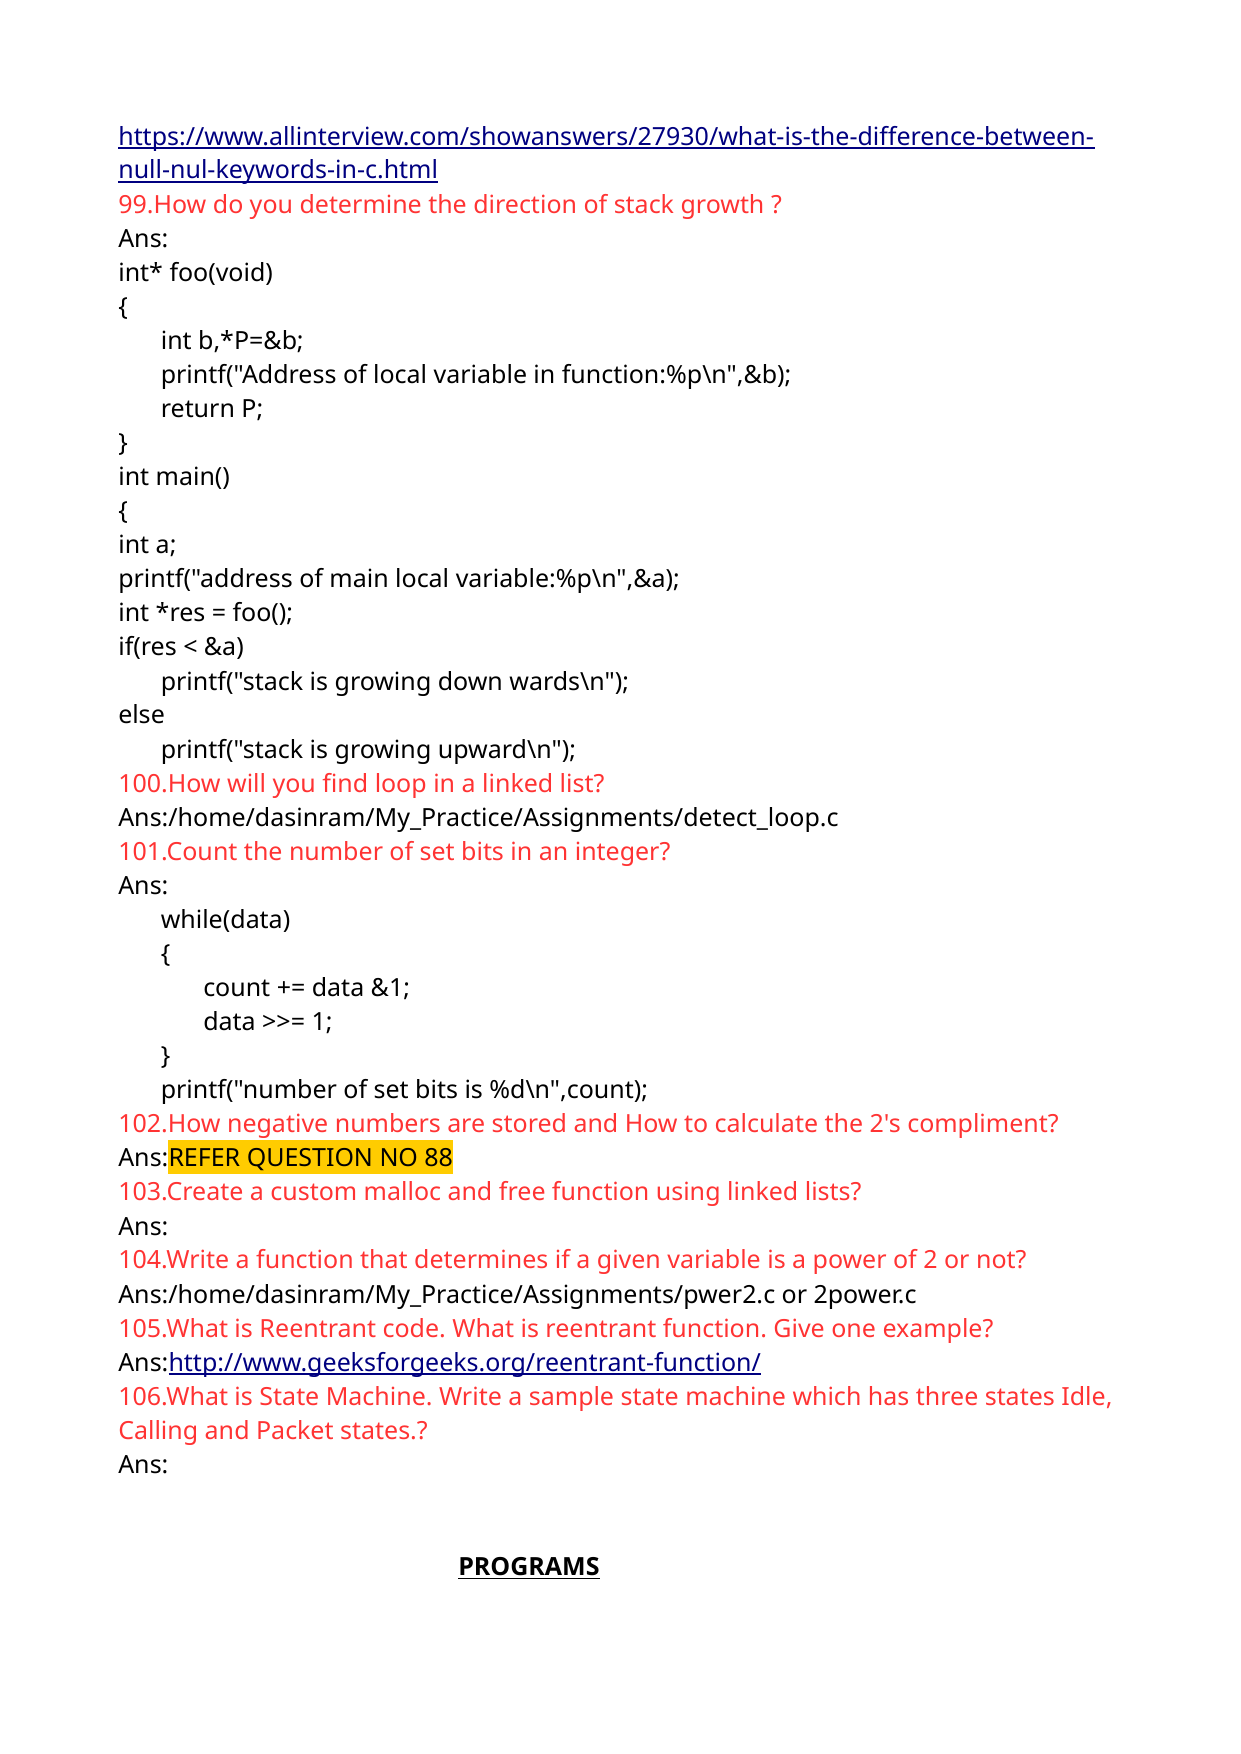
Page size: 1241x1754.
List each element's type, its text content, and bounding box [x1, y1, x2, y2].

text 105.What is Re­entrant code. What is reentrant function. Give one example? [118, 1310, 1122, 1344]
text PROGRAMS [118, 1549, 1122, 1583]
text Ans: [118, 220, 1122, 254]
text Ans: [118, 1208, 1122, 1242]
text printf("number of set bits is %d\n",count); [118, 1072, 1122, 1106]
text int *res = foo(); [118, 595, 1122, 629]
text Ans: [118, 1447, 1122, 1481]
text Ans:/home/dasinram/My_Practice/Assignments/detect_loop.c [118, 799, 1122, 833]
text } [118, 1038, 1122, 1072]
text 99.How do you determine the direction of stack growth ? [118, 186, 1122, 220]
text 104.Write a function that determines if a given variable is a power of 2 or not? [118, 1242, 1122, 1276]
text Ans:/home/dasinram/My_Practice/Assignments/pwer2.c or 2power.c [118, 1276, 1122, 1310]
text 103.Create a custom malloc and free function using linked lists? [118, 1174, 1122, 1208]
text if(res < &a) [118, 629, 1122, 663]
text { [118, 493, 1122, 527]
text https://www.allinterview.com/showanswers/27930/what-is-the-difference-between-null-nul-keywords-in-c.html [118, 118, 1122, 186]
text 106.What is State Machine. Write a sample state machine which has three states Idle, Calling and Packet states.? [118, 1378, 1122, 1447]
text int main() [118, 459, 1122, 493]
text while(data) [118, 902, 1122, 936]
text int* foo(void) [118, 254, 1122, 288]
text int b,*P=&b; [118, 322, 1122, 357]
text { [118, 936, 1122, 970]
text printf("address of main local variable:%p\n",&a); [118, 561, 1122, 595]
text Ans:http://www.geeksforgeeks.org/reentrant-function/ [118, 1344, 1122, 1378]
text { [118, 288, 1122, 322]
text return P; [118, 391, 1122, 425]
text 102.How negative numbers are stored and How to calculate the 2's compliment? [118, 1106, 1122, 1140]
text int a; [118, 527, 1122, 561]
text printf("stack is growing down wards\n"); [118, 663, 1122, 697]
text 101.Count the number of set bits in an integer? [118, 833, 1122, 867]
text 100.How will you find loop in a linked list? [118, 765, 1122, 799]
text Ans: [118, 867, 1122, 902]
text printf("stack is growing upward\n"); [118, 731, 1122, 765]
text } [118, 425, 1122, 459]
text count += data &1; [118, 970, 1122, 1004]
text printf("Address of local variable in function:%p\n",&b); [118, 357, 1122, 391]
text data >>= 1; [118, 1004, 1122, 1038]
text Ans:REFER QUESTION NO 88 [118, 1140, 1122, 1174]
text else [118, 697, 1122, 731]
